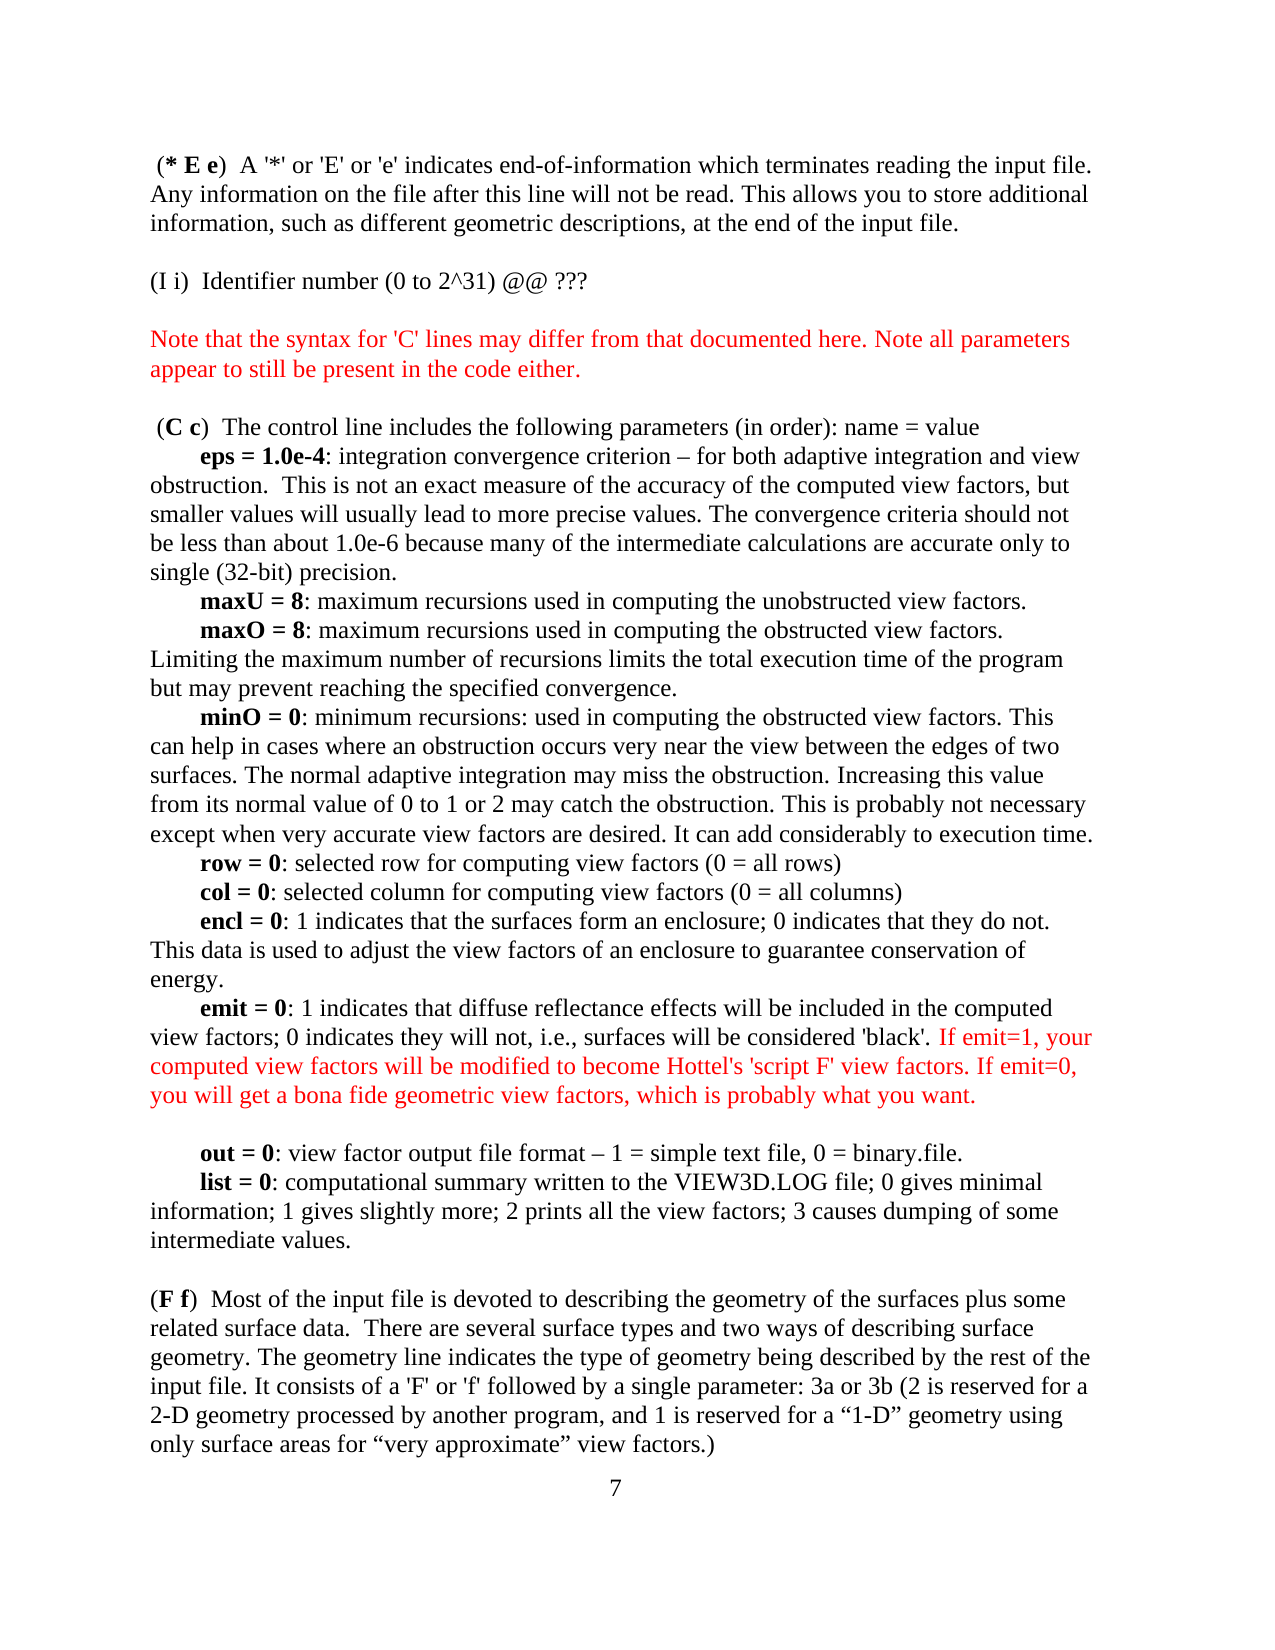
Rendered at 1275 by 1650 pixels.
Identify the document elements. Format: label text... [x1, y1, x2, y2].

text maxU = 8: maximum recursions used in computing the unobstructed view factors. [150, 586, 1095, 615]
text emit = 0: 1 indicates that diffuse reflectance effects will be included in the computed view factors; 0 indicates they will not, i.e., surfaces will be considered 'black'. If emit=1, your computed view factors will be modified to become Hottel's 'script F' view factors. If emit=0, you will get a bona fide geometric view factors, which is probably what you want. [150, 993, 1095, 1109]
text out = 0: view factor output file format – 1 = simple text file, 0 = binary.file. [150, 1138, 1095, 1167]
text (* E e) A '*' or 'E' or 'e' indicates end-of-information which terminates reading the input file. Any information on the file after this line will not be read. This allows you to store additional information, such as different geometric descriptions, at the end of the input file. [150, 150, 1095, 237]
text minO = 0: minimum recursions: used in computing the obstructed view factors. This can help in cases where an obstruction occurs very near the view between the edges of two surfaces. The normal adaptive integration may miss the obstruction. Increasing this value from its normal value of 0 to 1 or 2 may catch the obstruction. This is probably not necessary except when very accurate view factors are desired. It can add considerably to execution time. [150, 702, 1095, 847]
text col = 0: selected column for computing view factors (0 = all columns) [150, 877, 1095, 906]
text (F f) Most of the input file is devoted to describing the geometry of the surfaces plus some related surface data. There are several surface types and two ways of describing surface geometry. The geometry line indicates the type of geometry being described by the rest of the input file. It consists of a 'F' or 'f' followed by a single parameter: 3a or 3b (2 is reserved for a 2-D geometry processed by another program, and 1 is reserved for a “1-D” geometry using only surface areas for “very approximate” view factors.) [150, 1283, 1095, 1458]
text row = 0: selected row for computing view factors (0 = all rows) [150, 847, 1095, 877]
text encl = 0: 1 indicates that the surfaces form an enclosure; 0 indicates that they do not. This data is used to adjust the view factors of an enclosure to guarantee conservation of energy. [150, 906, 1095, 993]
text (C c) The control line includes the following parameters (in order): name = value [150, 412, 1095, 441]
text maxO = 8: maximum recursions used in computing the obstructed view factors. Limiting the maximum number of recursions limits the total execution time of the program but may prevent reaching the specified convergence. [150, 615, 1095, 702]
text (I i) Identifier number (0 to 2^31) @@ ??? [150, 266, 1095, 295]
text Note that the syntax for 'C' lines may differ from that documented here. Note all parameters appear to still be present in the code either. [150, 324, 1095, 382]
text list = 0: computational summary written to the VIEW3D.LOG file; 0 gives minimal information; 1 gives slightly more; 2 prints all the view factors; 3 causes dumping of some intermediate values. [150, 1167, 1095, 1254]
text eps = 1.0e-4: integration convergence criterion – for both adaptive integration and view obstruction. This is not an exact measure of the accuracy of the computed view factors, but smaller values will usually lead to more precise values. The convergence criteria should not be less than about 1.0e-6 because many of the intermediate calculations are accurate only to single (32-bit) precision. [150, 441, 1095, 586]
